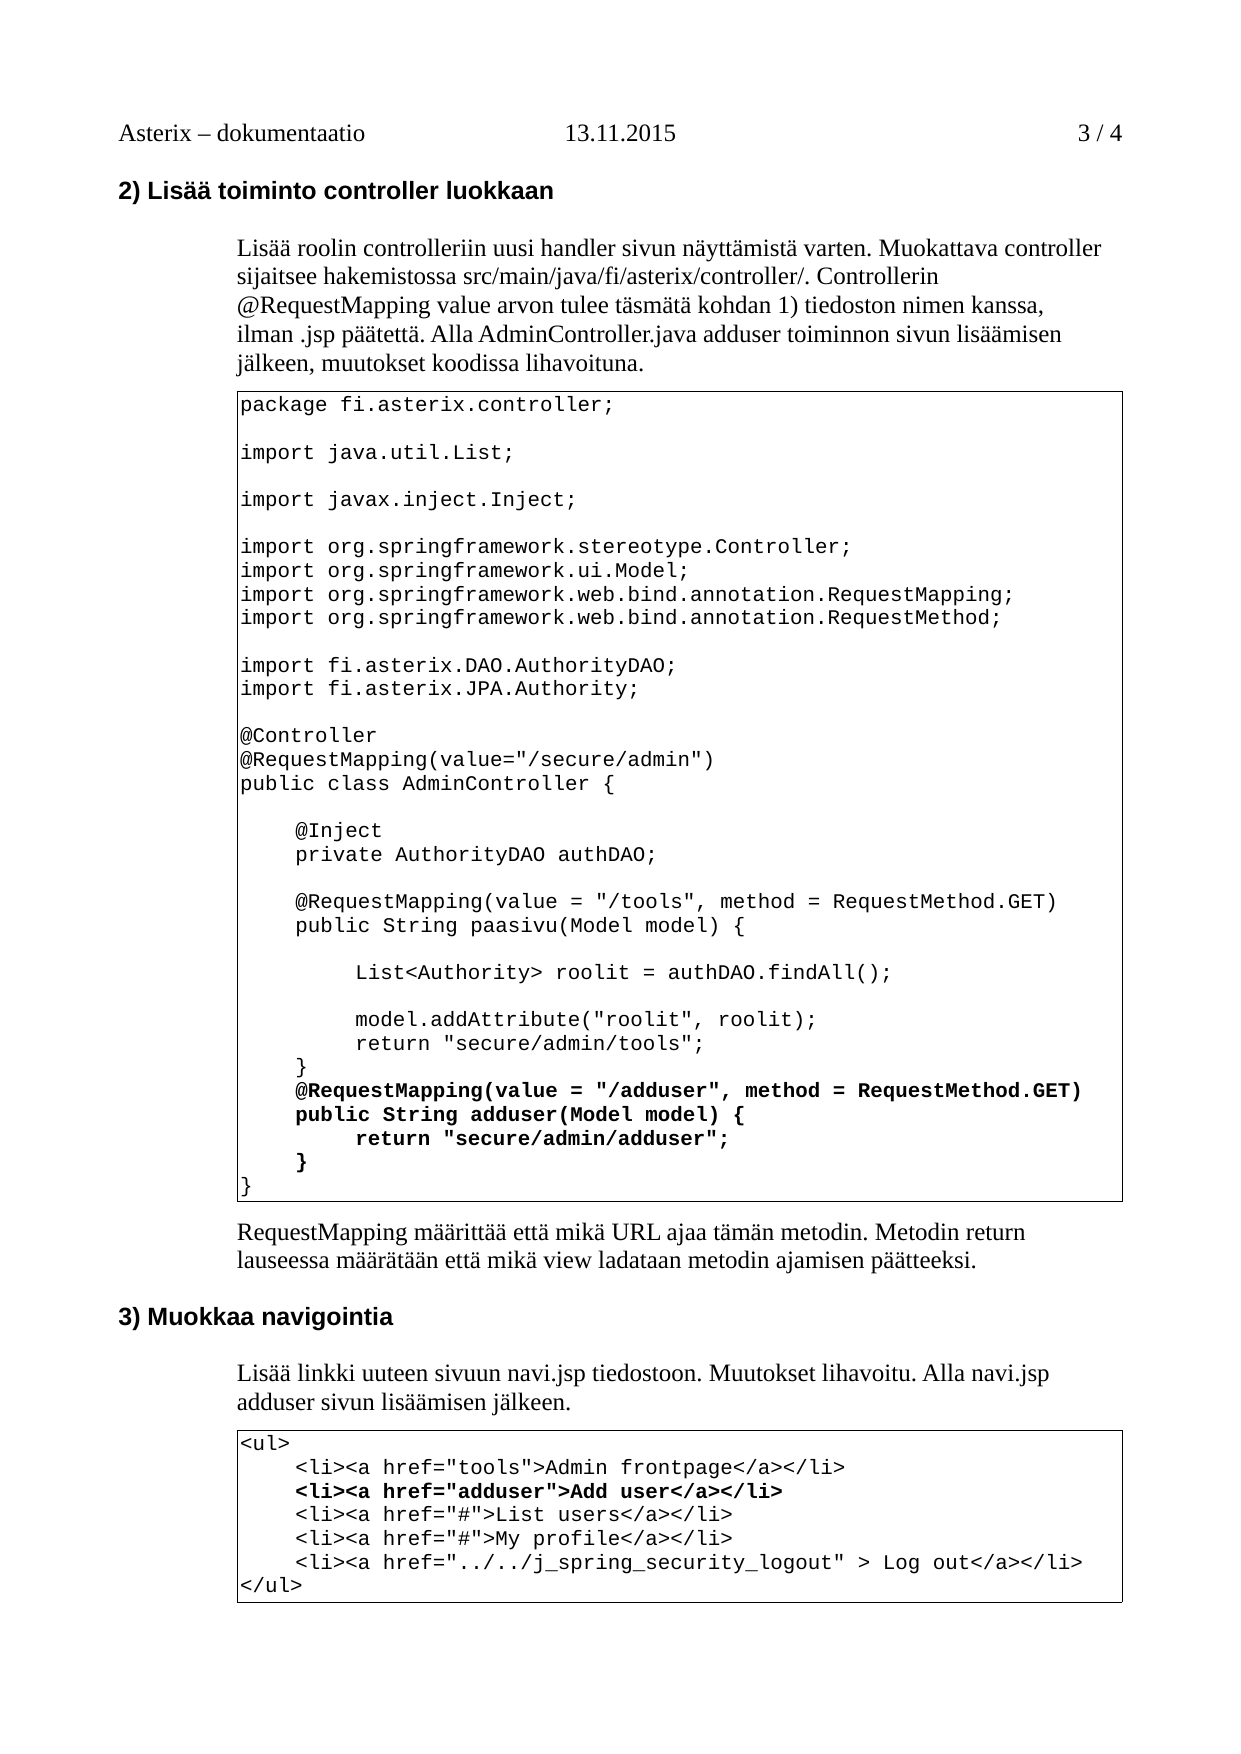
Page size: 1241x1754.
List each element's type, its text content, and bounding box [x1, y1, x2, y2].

text RequestMapping määrittää että mikä URL ajaa tämän metodin. Metodin return lauseessa määrätään että mikä view ladataan metodin ajamisen päätteeksi. [237, 1217, 1122, 1274]
text import java.util.List; [238, 439, 1122, 465]
text <li><a href="#">My profile</a></li> [238, 1525, 1122, 1548]
text </ul> [238, 1572, 1122, 1602]
text <li><a href="tools">Admin frontpage</a></li> [238, 1454, 1122, 1478]
text import fi.asterix.JPA.Authority; [238, 675, 1122, 702]
text import javax.inject.Inject; [238, 486, 1122, 513]
subtitle 2) Lisää toiminto controller luokkaan [118, 176, 1122, 205]
text public String adduser(Model model) { [238, 1101, 1122, 1124]
text return "secure/admin/tools"; [238, 1030, 1122, 1053]
text public String paasivu(Model model) { [238, 912, 1122, 938]
text @Controller [238, 722, 1122, 746]
text <li><a href="../../j_spring_security_logout" > Log out</a></li> [238, 1548, 1122, 1572]
text <ul> [238, 1431, 1122, 1454]
text model.addAttribute("roolit", roolit); [238, 1006, 1122, 1030]
text <li><a href="#">List users</a></li> [238, 1501, 1122, 1525]
text import org.springframework.stereotype.Controller; [238, 533, 1122, 557]
text } [238, 1053, 1122, 1077]
text @RequestMapping(value="/secure/admin") [238, 746, 1122, 770]
text import org.springframework.ui.Model; [238, 557, 1122, 581]
text } [238, 1148, 1122, 1172]
text } [238, 1172, 1122, 1201]
text import org.springframework.web.bind.annotation.RequestMapping; [238, 581, 1122, 604]
text package fi.asterix.controller; [238, 392, 1122, 418]
text import fi.asterix.DAO.AuthorityDAO; [238, 651, 1122, 675]
text @Inject [238, 817, 1122, 841]
text return "secure/admin/adduser"; [238, 1124, 1122, 1148]
text import org.springframework.web.bind.annotation.RequestMethod; [238, 604, 1122, 631]
text List<Authority> roolit = authDAO.findAll(); [238, 959, 1122, 986]
text Lisää roolin controlleriin uusi handler sivun näyttämistä varten. Muokattava controller sijaitsee hakemistossa src/main/java/fi/asterix/controller/. Controllerin @RequestMapping value arvon tulee täsmätä kohdan 1) tiedoston nimen kanssa, ilman .jsp päätettä. Alla AdminController.java adduser toiminnon sivun lisäämisen jälkeen, muutokset koodissa lihavoituna. [237, 233, 1122, 376]
subtitle 3) Muokkaa navigointia [118, 1302, 1122, 1330]
text Lisää linkki uuteen sivuun navi.jsp tiedostoon. Muutokset lihavoitu. Alla navi.jsp adduser sivun lisäämisen jälkeen. [237, 1358, 1122, 1415]
text private AuthorityDAO authDAO; [238, 841, 1122, 867]
text public class AdminController { [238, 770, 1122, 796]
text @RequestMapping(value = "/tools", method = RequestMethod.GET) [238, 888, 1122, 912]
text <li><a href="adduser">Add user</a></li> [238, 1478, 1122, 1501]
text @RequestMapping(value = "/adduser", method = RequestMethod.GET) [238, 1077, 1122, 1101]
